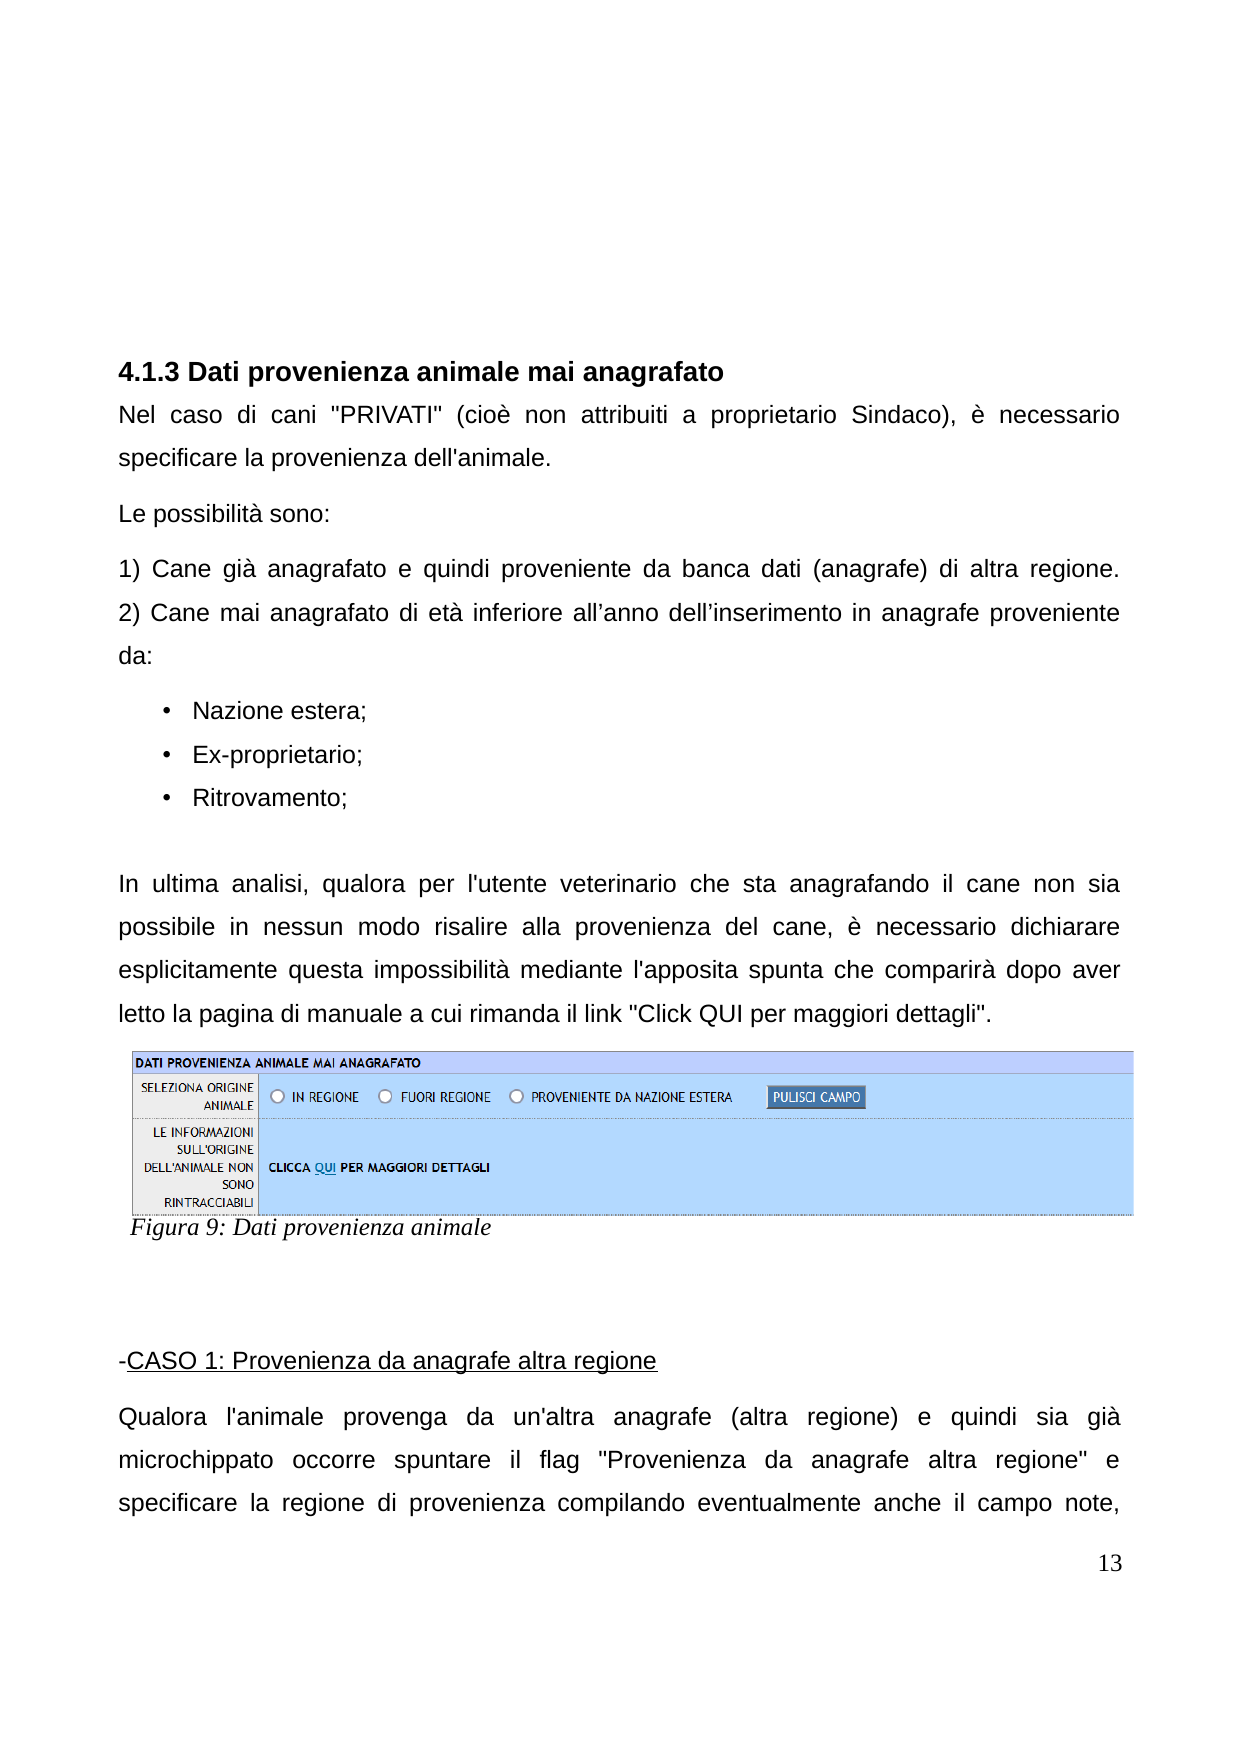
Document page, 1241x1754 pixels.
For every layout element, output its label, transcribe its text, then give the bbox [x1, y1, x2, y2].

list Ritrovamento; [162, 783, 1122, 812]
picture [129, 1049, 1134, 1218]
text Nel caso di cani "PRIVATI" (cioè non attribuiti a proprietario Sindaco), è necessario specificare la provenienza dell'animale. [118, 400, 1122, 472]
list Ex-proprietario; [162, 739, 1122, 768]
text Figura 9: Dati provenienza animale [130, 1218, 886, 1241]
subtitle 4.1.3 Dati provenienza animale mai anagrafato [118, 356, 1122, 388]
text Le possibilità sono: [118, 499, 1122, 528]
text 1) Cane già anagrafato e quindi proveniente da banca dati (anagrafe) di altra regione. 2) Cane mai anagrafato di età inferiore all’anno dell’inserimento in anagrafe proveniente da: [118, 554, 1122, 669]
text Qualora l'animale provenga da un'altra anagrafe (altra regione) e quindi sia già microchippato occorre spuntare il flag "Provenienza da anagrafe altra regione" e specificare la regione di provenienza compilando eventualmente anche il campo note, [118, 1402, 1122, 1517]
list Nazione estera; [162, 696, 1122, 725]
text In ultima analisi, qualora per l'utente veterinario che sta anagrafando il cane non sia possibile in nessun modo risalire alla provenienza del cane, è necessario dichiarare esplicitamente questa impossibilità mediante l'apposita spunta che comparirà dopo aver letto la pagina di manuale a cui rimanda il link "Click QUI per maggiori dettagli". [118, 869, 1122, 1027]
text -CASO 1: Provenienza da anagrafe altra regione [118, 1054, 1122, 1375]
